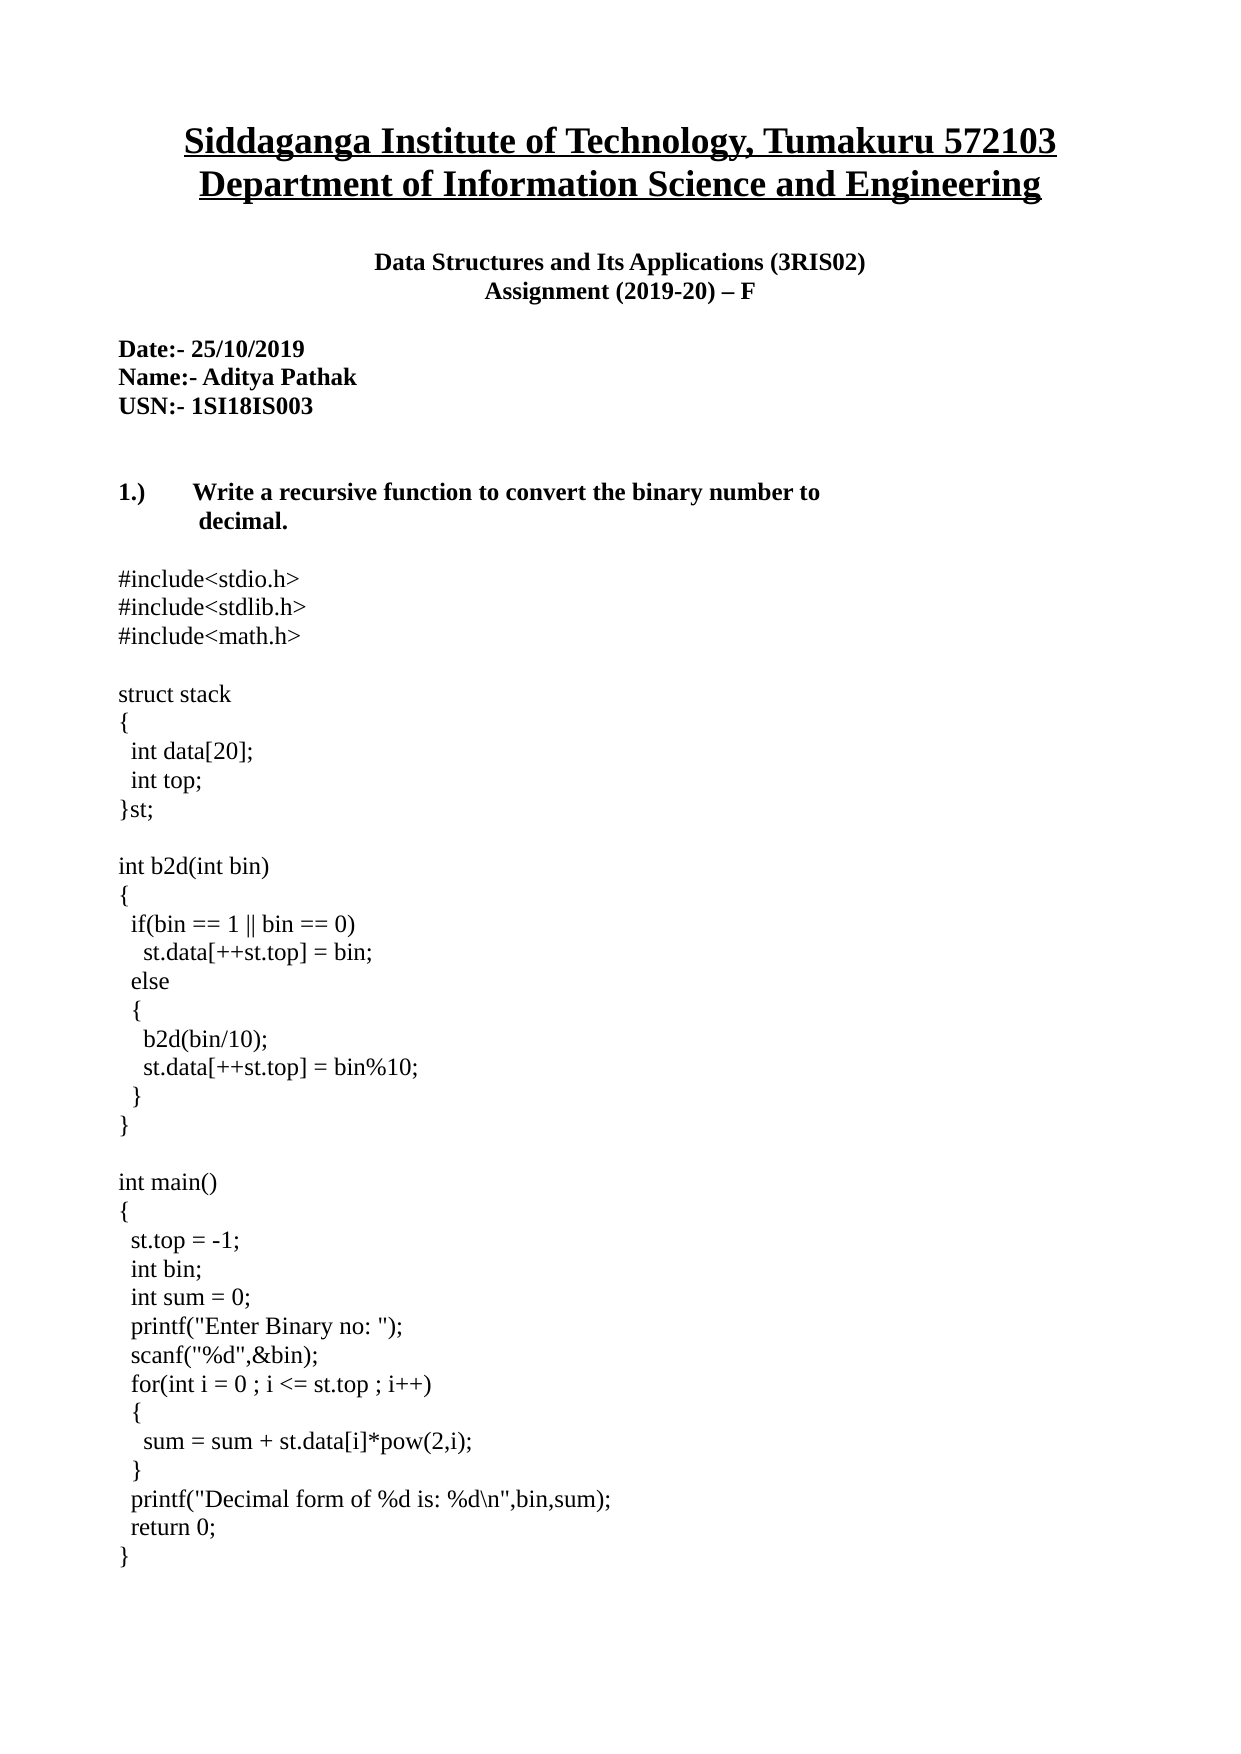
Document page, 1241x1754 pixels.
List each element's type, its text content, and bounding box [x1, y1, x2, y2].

text Department of Information Science and Engineering [118, 161, 1122, 204]
text #include<stdlib.h> [118, 592, 1122, 621]
text { [118, 1397, 1122, 1426]
text for(int i = 0 ; i <= st.top ; i++) [118, 1369, 1122, 1397]
text } [118, 1110, 1122, 1139]
text } [118, 1455, 1122, 1484]
text { [118, 995, 1122, 1024]
text } [118, 1541, 1122, 1570]
text printf("Enter Binary no: "); [118, 1311, 1122, 1340]
text int main() [118, 1167, 1122, 1196]
text Date:- 25/10/2019 [118, 334, 1122, 362]
text Assignment (2019-20) – F [118, 276, 1122, 305]
text int top; [118, 765, 1122, 794]
text }st; [118, 794, 1122, 822]
text int sum = 0; [118, 1282, 1122, 1311]
text scanf("%d",&bin); [118, 1340, 1122, 1369]
text int data[20]; [118, 736, 1122, 765]
text Siddaganga Institute of Technology, Tumakuru 572103 [118, 118, 1122, 161]
text } [118, 1081, 1122, 1110]
text { [118, 1196, 1122, 1225]
text int b2d(int bin) [118, 851, 1122, 880]
text int bin; [118, 1254, 1122, 1282]
text decimal. [118, 506, 1122, 535]
text #include<math.h> [118, 621, 1122, 650]
text st.data[++st.top] = bin%10; [118, 1052, 1122, 1081]
text #include<stdio.h> [118, 564, 1122, 592]
text { [118, 707, 1122, 736]
text b2d(bin/10); [118, 1024, 1122, 1052]
text printf("Decimal form of %d is: %d\n",bin,sum); [118, 1484, 1122, 1512]
text Data Structures and Its Applications (3RIS02) [118, 247, 1122, 276]
text sum = sum + st.data[i]*pow(2,i); [118, 1426, 1122, 1455]
text struct stack [118, 679, 1122, 707]
text if(bin == 1 || bin == 0) [118, 909, 1122, 937]
text return 0; [118, 1512, 1122, 1541]
text { [118, 880, 1122, 909]
text else [118, 966, 1122, 995]
text 1.) Write a recursive function to convert the binary number to [118, 477, 1122, 506]
text st.data[++st.top] = bin; [118, 937, 1122, 966]
text st.top = -1; [118, 1225, 1122, 1254]
text USN:- 1SI18IS003 [118, 391, 1122, 420]
text Name:- Aditya Pathak [118, 362, 1122, 391]
